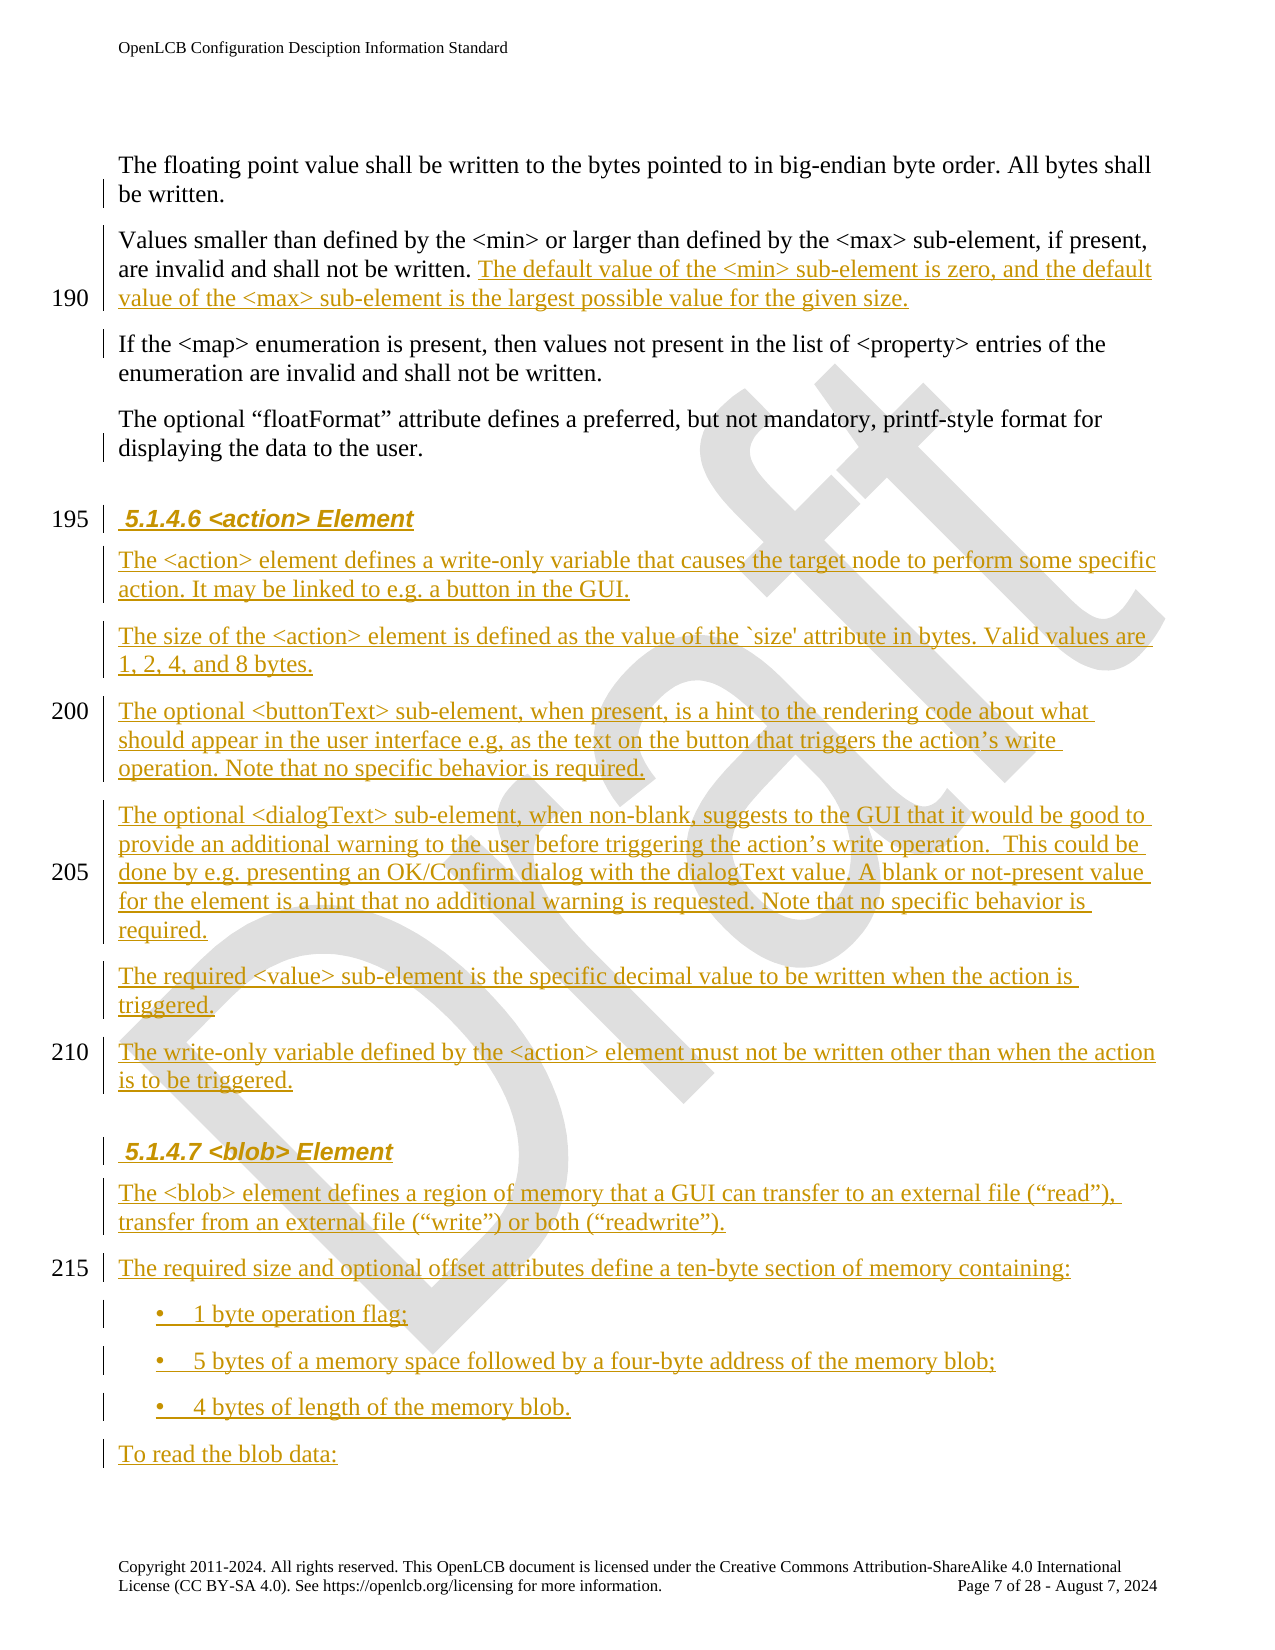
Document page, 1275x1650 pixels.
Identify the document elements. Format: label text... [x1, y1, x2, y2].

text The floating point value shall be written to the bytes pointed to in big-endian byte order. All bytes shall be written. [118, 150, 1157, 207]
list 1 byte operation flag; [156, 1299, 397, 1324]
text The <blob> element defines a region of memory that a GUI can transfer to an external file (“read”), transfer from an external file (“write”) or both (“readwrite”). [118, 1204, 309, 1232]
text The optional <buttonText> sub-element, when present, is a hint to the rendering code about what should appear in the user interface e.g, as the text on the button that triggers the action’s write operation. Note that no specific behavior is required. [118, 696, 606, 721]
subtitle [833, 504, 941, 533]
text The optional <dialogText> sub-element, when non-blank, suggests to the GUI that it would be good to provide an additional warning to the user before triggering the action’s write operation. This could be done by e.g. presenting an OK/Confirm dialog with the dialogText value. A blank or not-present value for the element is a hint that no additional warning is requested. Note that no specific behavior is required. [118, 884, 489, 911]
text The write-only variable defined by the <action> element must not be written other than when the action is to be triggered. [680, 1037, 1157, 1094]
text The required size and optional offset attributes define a ten-byte section of memory containing: [507, 1253, 1157, 1282]
text The size of the <action> element is defined as the value of the `size' attribute in bytes. Valid values are 1, 2, 4, and 8 bytes. [906, 621, 1054, 646]
subtitle <action> Element [118, 504, 753, 533]
text The <action> element defines a write-only variable that causes the target node to perform some specific action. It may be linked to e.g. a button in the GUI. [857, 572, 1011, 603]
text The optional <buttonText> sub-element, when present, is a hint to the rendering code about what should appear in the user interface e.g, as the text on the button that triggers the action’s write operation. Note that no specific behavior is required. [981, 696, 1157, 782]
text Values smaller than defined by the <min> or larger than defined by the <max> sub-element, if present, are invalid and shall not be written. The default value of the <min> sub-element is zero, and the default value of the <max> sub-element is the largest possible value for the given size. [118, 225, 1157, 311]
text The optional <dialogText> sub-element, when non-blank, suggests to the GUI that it would be good to provide an additional warning to the user before triggering the action’s write operation. This could be done by e.g. presenting an OK/Confirm dialog with the dialogText value. A blank or not-present value for the element is a hint that no additional warning is requested. Note that no specific behavior is required. [118, 855, 459, 882]
text The optional <buttonText> sub-element, when present, is a hint to the rendering code about what should appear in the user interface e.g, as the text on the button that triggers the action’s write operation. Note that no specific behavior is required. [118, 722, 595, 750]
text The write-only variable defined by the <action> element must not be written other than when the action is to be triggered. [187, 1037, 484, 1062]
text The <blob> element defines a region of memory that a GUI can transfer to an external file (“read”), transfer from an external file (“write”) or both (“readwrite”). [548, 1178, 1157, 1235]
text The <blob> element defines a region of memory that a GUI can transfer to an external file (“read”), transfer from an external file (“write”) or both (“readwrite”). [349, 1204, 506, 1232]
text To read the blob data: [118, 1439, 1157, 1468]
list 1 byte operation flag; [461, 1299, 1157, 1328]
text The write-only variable defined by the <action> element must not be written other than when the action is to be triggered. [527, 1037, 640, 1062]
text The <action> element defines a write-only variable that causes the target node to perform some specific action. It may be linked to e.g. a button in the GUI. [831, 546, 979, 571]
text The <blob> element defines a region of memory that a GUI can transfer to an external file (“read”), transfer from an external file (“write”) or both (“readwrite”). [118, 1178, 280, 1203]
text The size of the <action> element is defined as the value of the `size' attribute in bytes. Valid values are 1, 2, 4, and 8 bytes. [934, 636, 1157, 678]
text The optional “floatFormat” attribute defines a preferred, but not mandatory, printf-style format for displaying the data to the user. [118, 404, 723, 462]
text The <action> element defines a write-only variable that causes the target node to perform some specific action. It may be linked to e.g. a button in the GUI. [1019, 546, 1157, 603]
text The required <value> sub-element is the specific decimal value to be written when the action is triggered. [211, 988, 448, 1019]
list 5 bytes of a memory space followed by a four-byte address of the memory blob; [156, 1346, 1157, 1375]
text The optional <dialogText> sub-element, when non-blank, suggests to the GUI that it would be good to provide an additional warning to the user before triggering the action’s write operation. This could be done by e.g. presenting an OK/Confirm dialog with the dialogText value. A blank or not-present value for the element is a hint that no additional warning is requested. Note that no specific behavior is required. [118, 800, 500, 825]
text The write-only variable defined by the <action> element must not be written other than when the action is to be triggered. [208, 1063, 503, 1094]
text The optional “floatFormat” attribute defines a preferred, but not mandatory, printf-style format for displaying the data to the user. [919, 404, 1157, 462]
subtitle <blob> Element [282, 1137, 518, 1165]
list 4 bytes of length of the memory blob. [156, 1392, 1157, 1421]
text The size of the <action> element is defined as the value of the `size' attribute in bytes. Valid values are 1, 2, 4, and 8 bytes. [118, 621, 866, 646]
text The size of the <action> element is defined as the value of the `size' attribute in bytes. Valid values are 1, 2, 4, and 8 bytes. [744, 647, 898, 678]
text The required <value> sub-element is the specific decimal value to be written when the action is triggered. [486, 988, 597, 1019]
text The <blob> element defines a region of memory that a GUI can transfer to an external file (“read”), transfer from an external file (“write”) or both (“readwrite”). [323, 1178, 516, 1203]
subtitle [977, 504, 1157, 533]
text The size of the <action> element is defined as the value of the `size' attribute in bytes. Valid values are 1, 2, 4, and 8 bytes. [118, 647, 653, 678]
text The <action> element defines a write-only variable that causes the target node to perform some specific action. It may be linked to e.g. a button in the GUI. [118, 546, 758, 571]
text If the <map> enumeration is present, then values not present in the list of <property> entries of the enumeration are invalid and shall not be written. [118, 329, 1157, 387]
text The <action> element defines a write-only variable that causes the target node to perform some specific action. It may be linked to e.g. a button in the GUI. [118, 572, 823, 603]
text The optional “floatFormat” attribute defines a preferred, but not mandatory, printf-style format for displaying the data to the user. [750, 404, 858, 462]
text The required <value> sub-element is the specific decimal value to be written when the action is triggered. [457, 961, 564, 986]
text The required <value> sub-element is the specific decimal value to be written when the action is triggered. [604, 961, 1157, 1019]
subtitle <blob> Element [118, 1137, 239, 1162]
text The required size and optional offset attributes define a ten-byte section of memory containing: [118, 1253, 354, 1278]
text The optional <dialogText> sub-element, when non-blank, suggests to the GUI that it would be good to provide an additional warning to the user before triggering the action’s write operation. This could be done by e.g. presenting an OK/Confirm dialog with the dialogText value. A blank or not-present value for the element is a hint that no additional warning is requested. Note that no specific behavior is required. [118, 826, 506, 854]
text The required <value> sub-element is the specific decimal value to be written when the action is triggered. [245, 961, 409, 986]
subtitle <blob> Element [568, 1137, 1157, 1165]
text The optional <dialogText> sub-element, when non-blank, suggests to the GUI that it would be good to provide an additional warning to the user before triggering the action’s write operation. This could be done by e.g. presenting an OK/Confirm dialog with the dialogText value. A blank or not-present value for the element is a hint that no additional warning is requested. Note that no specific behavior is required. [854, 800, 1157, 944]
text The write-only variable defined by the <action> element must not be written other than when the action is to be triggered. [543, 1063, 672, 1094]
text The optional <buttonText> sub-element, when present, is a hint to the rendering code about what should appear in the user interface e.g, as the text on the button that triggers the action’s write operation. Note that no specific behavior is required. [118, 751, 601, 778]
